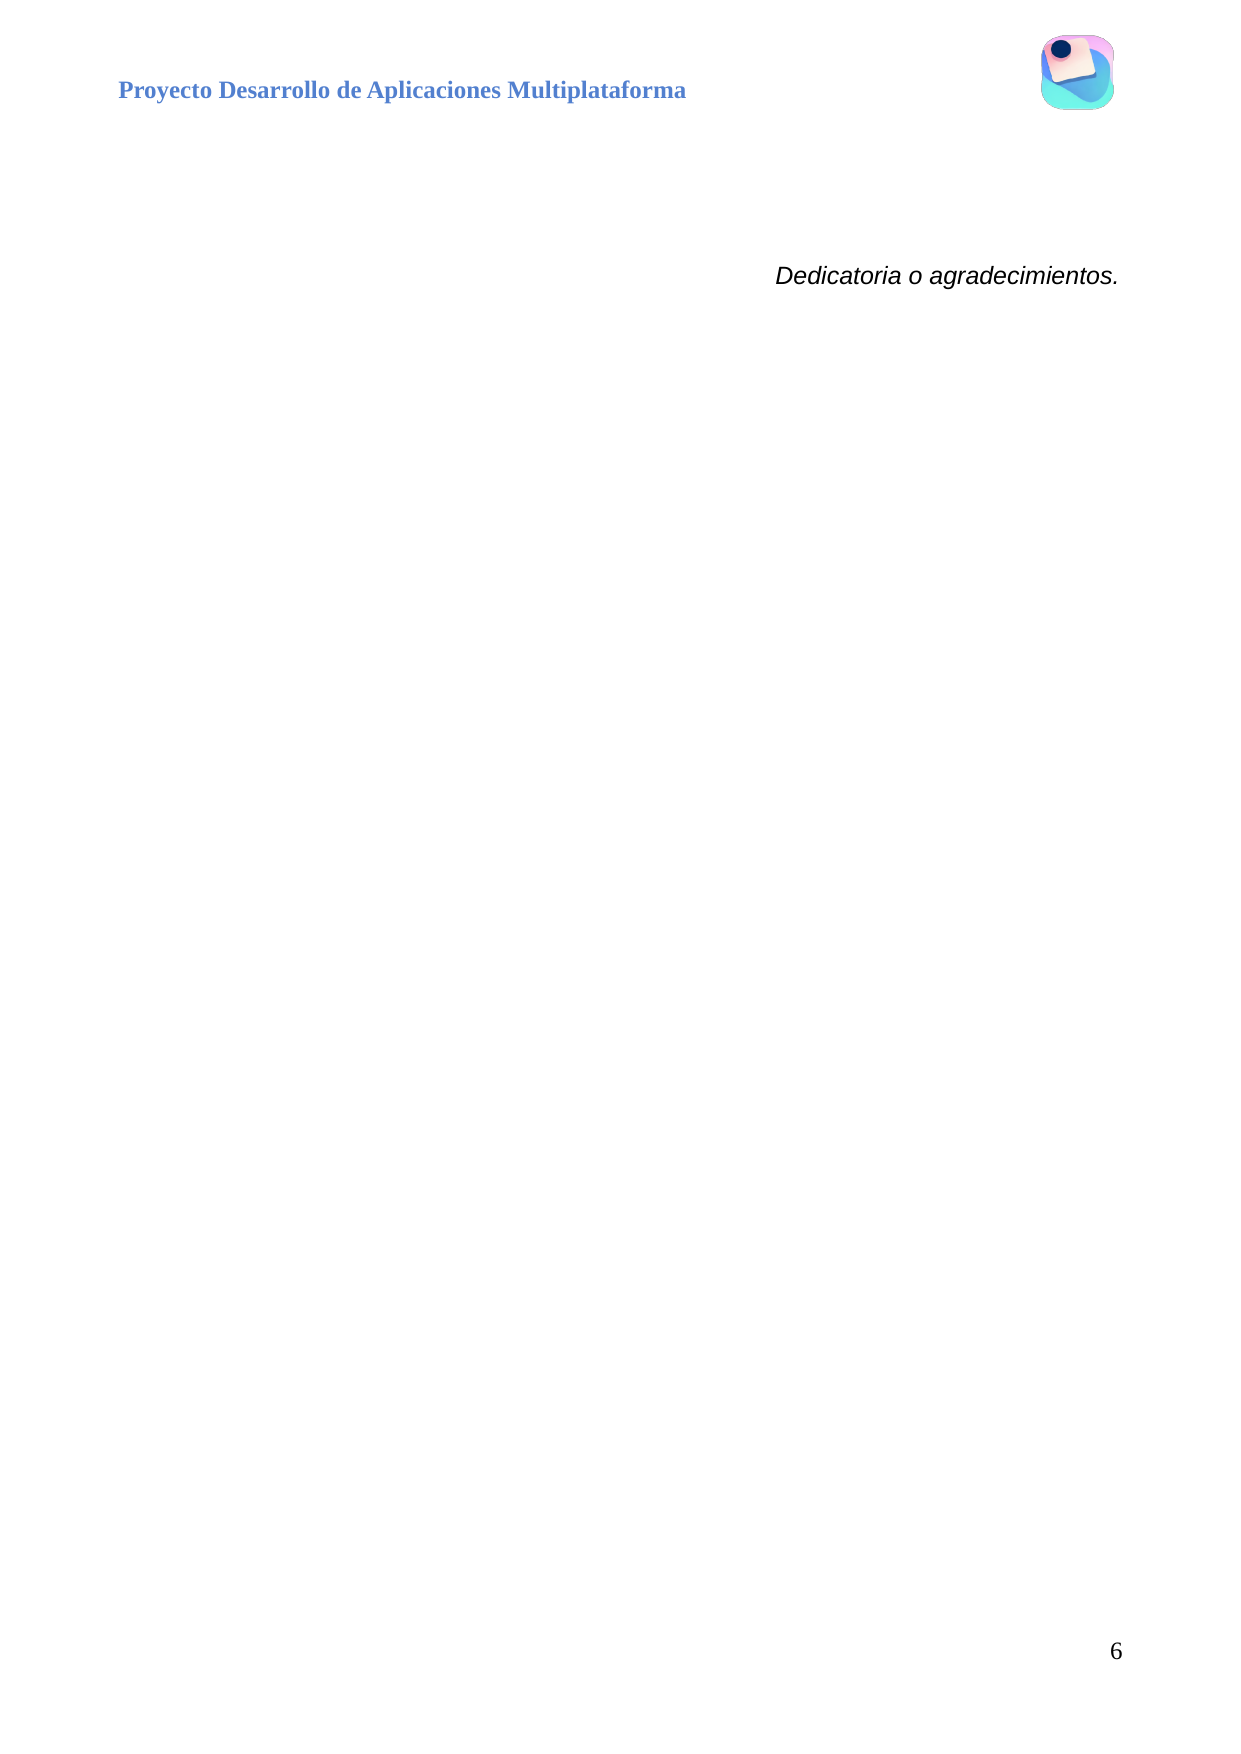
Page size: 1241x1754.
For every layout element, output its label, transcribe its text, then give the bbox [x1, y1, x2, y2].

picture [1025, 26, 1125, 121]
text Dedicatoria o agradecimientos. [118, 261, 1122, 290]
